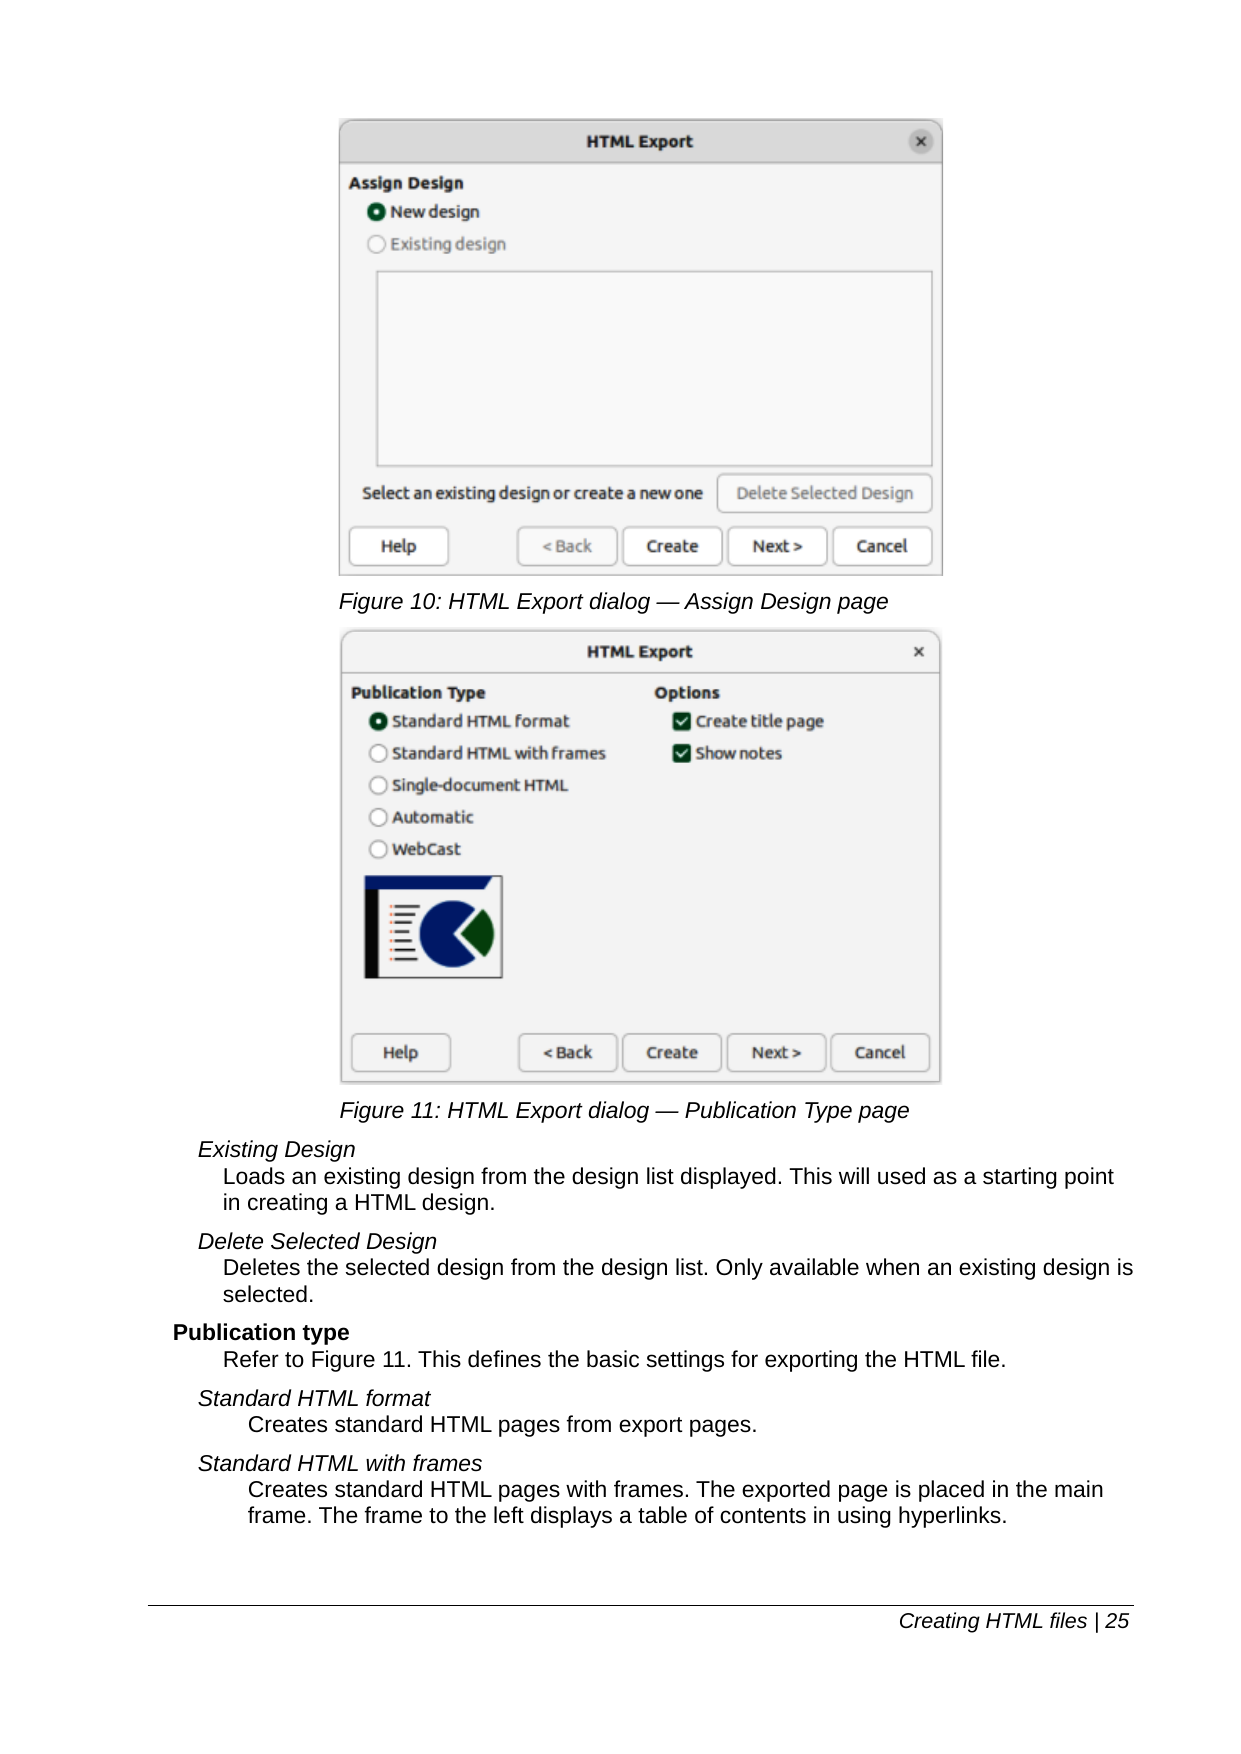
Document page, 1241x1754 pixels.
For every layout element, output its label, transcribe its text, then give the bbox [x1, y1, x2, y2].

picture [339, 627, 943, 1085]
text Delete Selected Design [198, 1228, 1134, 1254]
text Standard HTML with frames [198, 1450, 1134, 1476]
text Refer to Figure 11. This defines the basic settings for exporting the HTML file. [223, 1346, 1134, 1372]
text Existing Design [198, 1136, 1134, 1163]
text Creates standard HTML pages with frames. The exported page is placed in the main frame. The frame to the left displays a table of contents in using hyperlinks. [248, 1476, 1134, 1529]
text Loads an existing design from the design list displayed. This will used as a starting point in creating a HTML design. [223, 1163, 1134, 1215]
text Standard HTML format [198, 1384, 1134, 1411]
text Publication type [173, 1319, 1134, 1346]
text Figure 10: HTML Export dialog — Assign Design page [338, 588, 943, 615]
text Figure 11: HTML Export dialog — Publication Type page [339, 1097, 942, 1124]
text Deletes the selected design from the design list. Only available when an existing design is selected. [223, 1254, 1134, 1307]
text Creates standard HTML pages from export pages. [248, 1411, 1134, 1437]
picture [338, 118, 944, 576]
